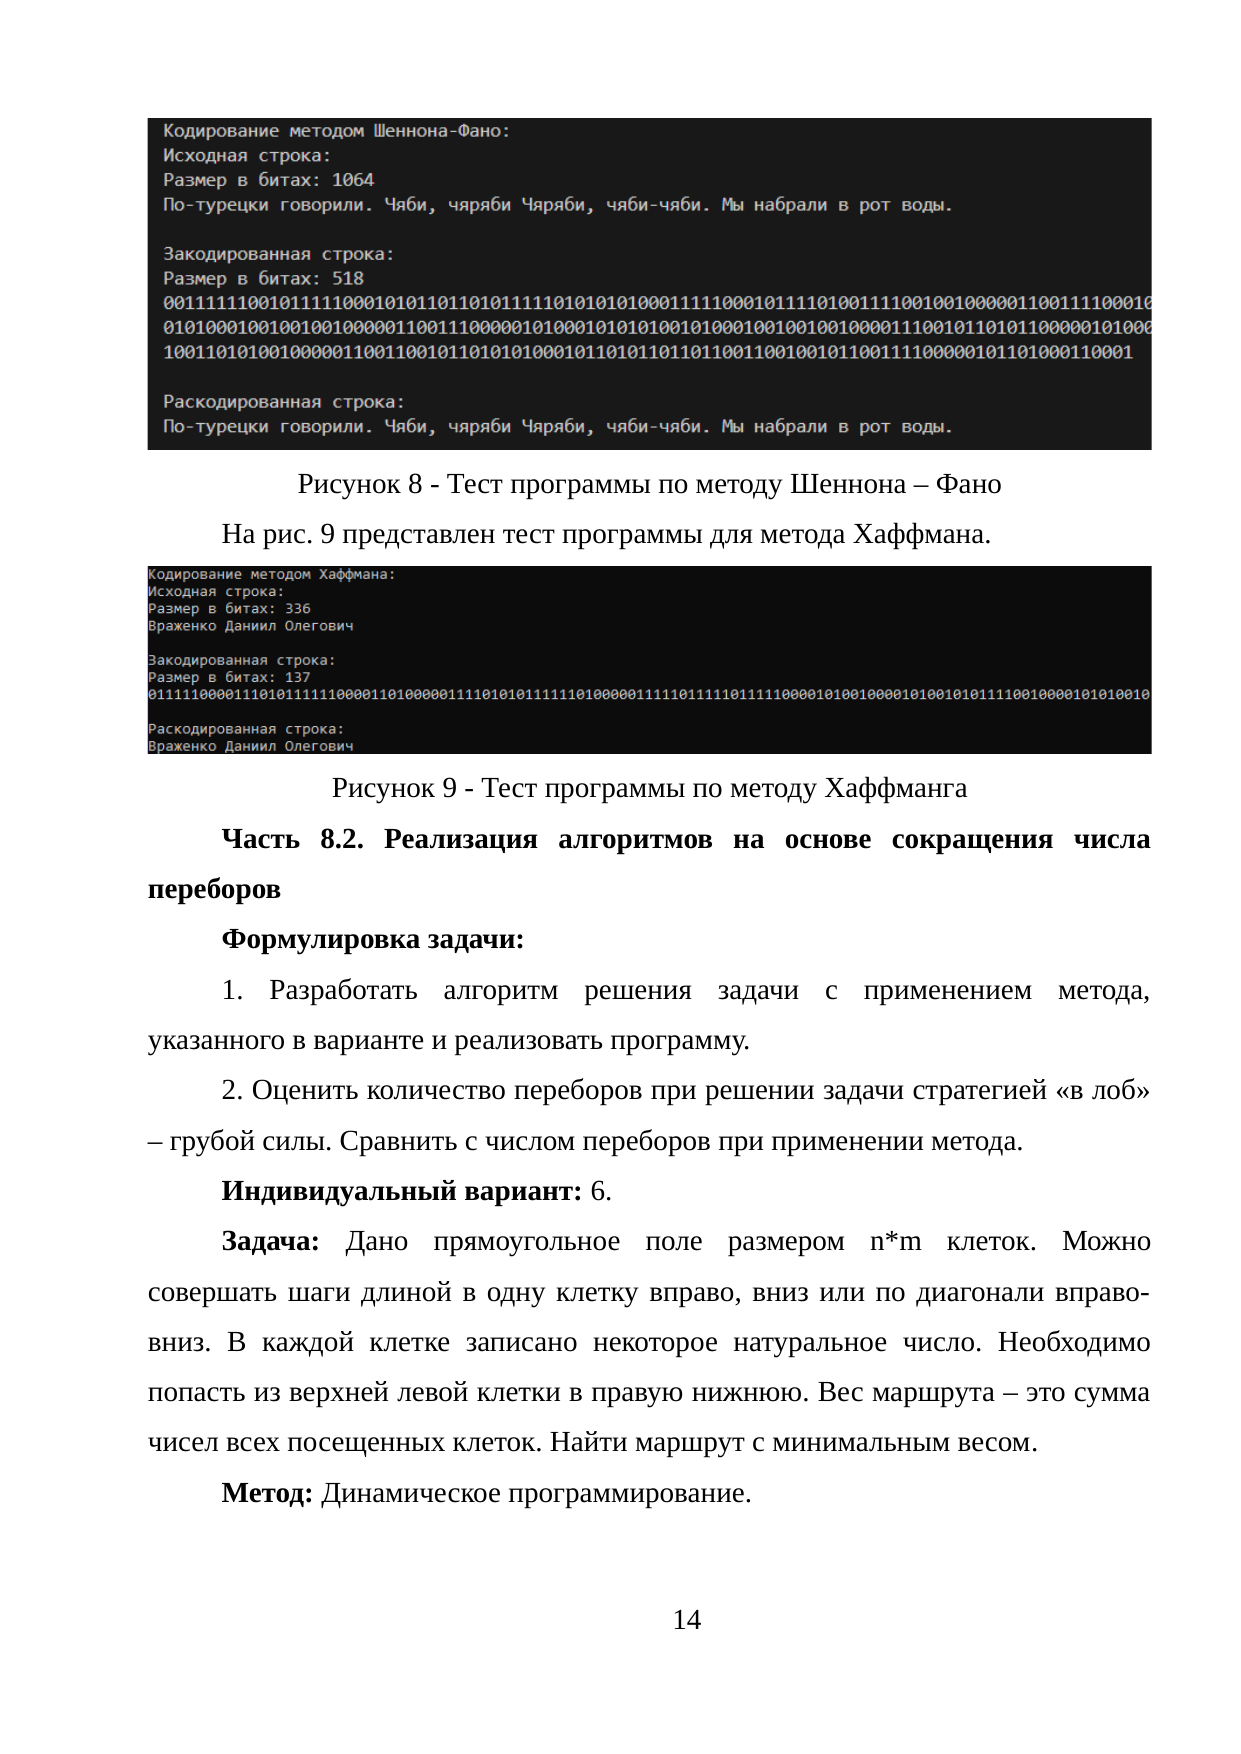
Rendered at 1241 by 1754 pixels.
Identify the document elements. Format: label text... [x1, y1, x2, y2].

text 2. Оценить количество переборов при решении задачи стратегией «в лоб» – грубой силы. Сравнить с числом переборов при применении метода. [148, 1072, 1152, 1156]
text Метод: Динамическое программирование. [148, 1475, 1152, 1508]
picture [147, 118, 1152, 450]
text Задача: Дано прямоугольное поле размером n*m клеток. Можно совершать шаги длиной в одну клетку вправо, вниз или по диагонали вправо-вниз. В каждой клетке записано некоторое натуральное число. Необходимо попасть из верхней левой клетки в правую нижнюю. Вес маршрута – это сумма чисел всех посещенных клеток. Найти маршрут с минимальным весом. [148, 1223, 1152, 1458]
text Формулировка задачи: [148, 921, 1152, 955]
text На рис. 9 представлен тест программы для метода Хаффмана. [148, 516, 1152, 550]
text Рисунок 9 - Тест программы по методу Хаффманга [148, 754, 1152, 804]
subtitle Часть 8.2. Реализация алгоритмов на основе сокращения числа переборов [148, 821, 1152, 905]
text Индивидуальный вариант: 6. [148, 1173, 1152, 1207]
text Рисунок 8 - Тест программы по методу Шеннона – Фано [148, 450, 1152, 499]
text 1. Разработать алгоритм решения задачи с применением метода, указанного в варианте и реализовать программу. [148, 972, 1152, 1056]
picture [147, 566, 1152, 754]
